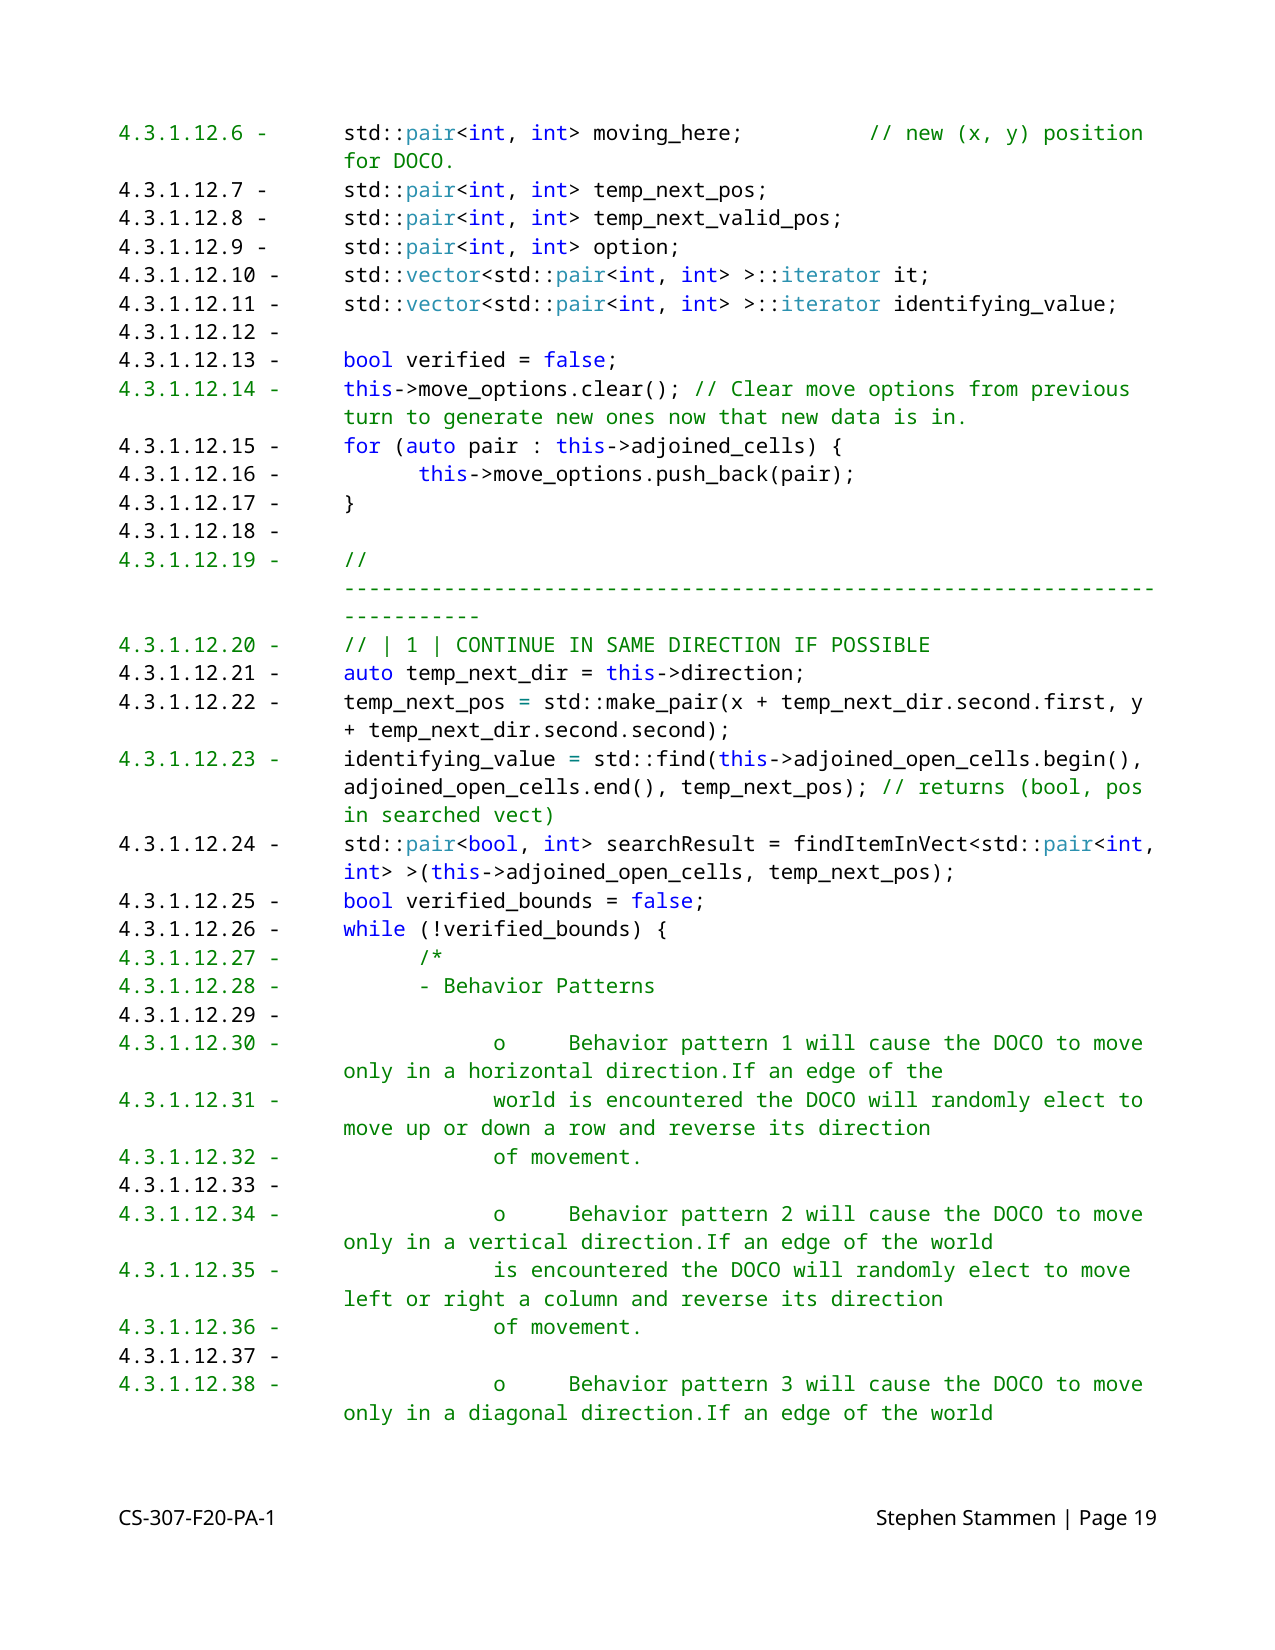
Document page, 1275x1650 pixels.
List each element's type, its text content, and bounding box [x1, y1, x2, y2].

list for (auto pair : this->adjoined_cells) { [118, 431, 1157, 459]
list o Behavior pattern 1 will cause the DOCO to move only in a horizontal direction.If an edge of the [118, 1028, 1157, 1085]
list std::pair<bool, int> searchResult = findItemInVect<std::pair<int, int> >(this->adjoined_open_cells, temp_next_pos); [118, 829, 1157, 886]
list auto temp_next_dir = this->direction; [118, 658, 1157, 687]
list // | 1 | CONTINUE IN SAME DIRECTION IF POSSIBLE [118, 630, 1157, 658]
list // ---------------------------------------------------------------------------- [118, 545, 1157, 630]
list - Behavior Patterns [118, 971, 1157, 1000]
list std::vector<std::pair<int, int> >::iterator identifying_value; [118, 289, 1157, 317]
list of movement. [118, 1312, 1157, 1341]
list world is encountered the DOCO will randomly elect to move up or down a row and reverse its direction [118, 1085, 1157, 1142]
list identifying_value = std::find(this->adjoined_open_cells.begin(), adjoined_open_cells.end(), temp_next_pos); // returns (bool, pos in searched vect) [118, 744, 1157, 829]
list bool verified = false; [118, 346, 1157, 374]
list is encountered the DOCO will randomly elect to move left or right a column and reverse its direction [118, 1256, 1157, 1312]
list temp_next_pos = std::make_pair(x + temp_next_dir.second.first, y + temp_next_dir.second.second); [118, 687, 1157, 744]
list of movement. [118, 1142, 1157, 1170]
list this->move_options.clear(); // Clear move options from previous turn to generate new ones now that new data is in. [118, 374, 1157, 431]
list std::pair<int, int> temp_next_pos; [118, 175, 1157, 203]
list this->move_options.push_back(pair); [118, 459, 1157, 488]
list o Behavior pattern 2 will cause the DOCO to move only in a vertical direction.If an edge of the world [118, 1199, 1157, 1256]
list /* [118, 943, 1157, 971]
list std::pair<int, int> option; [118, 232, 1157, 260]
list while (!verified_bounds) { [118, 914, 1157, 943]
list o Behavior pattern 3 will cause the DOCO to move only in a diagonal direction.If an edge of the world [118, 1369, 1157, 1426]
list std::vector<std::pair<int, int> >::iterator it; [118, 260, 1157, 289]
list } [118, 488, 1157, 516]
list bool verified_bounds = false; [118, 886, 1157, 914]
list std::pair<int, int> moving_here; // new (x, y) position for DOCO. [118, 118, 1157, 175]
list std::pair<int, int> temp_next_valid_pos; [118, 203, 1157, 232]
